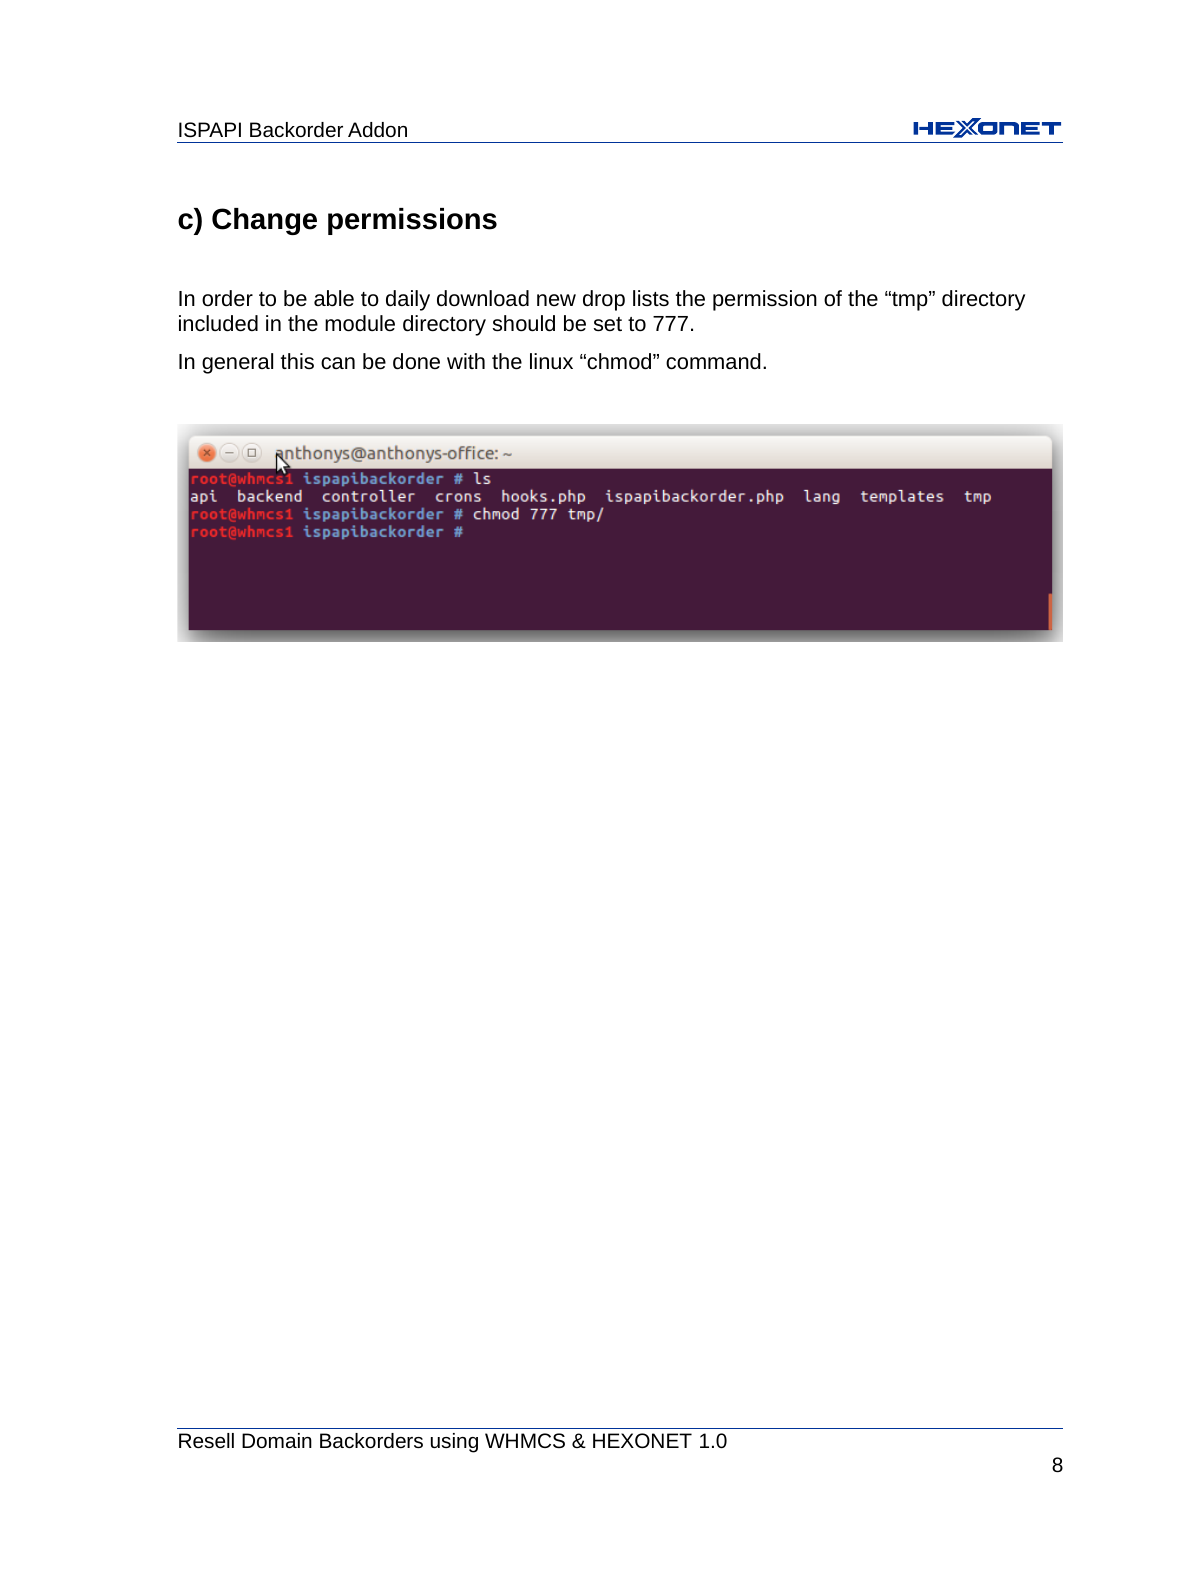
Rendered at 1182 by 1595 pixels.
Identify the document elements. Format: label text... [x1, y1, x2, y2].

text In order to be able to daily download new drop lists the permission of the “tmp” directory included in the module directory should be set to 777. [177, 286, 1063, 336]
picture [177, 424, 1063, 642]
subtitle Change permissions [177, 202, 1063, 236]
text In general this can be done with the linux “chmod” command. [177, 349, 1063, 374]
